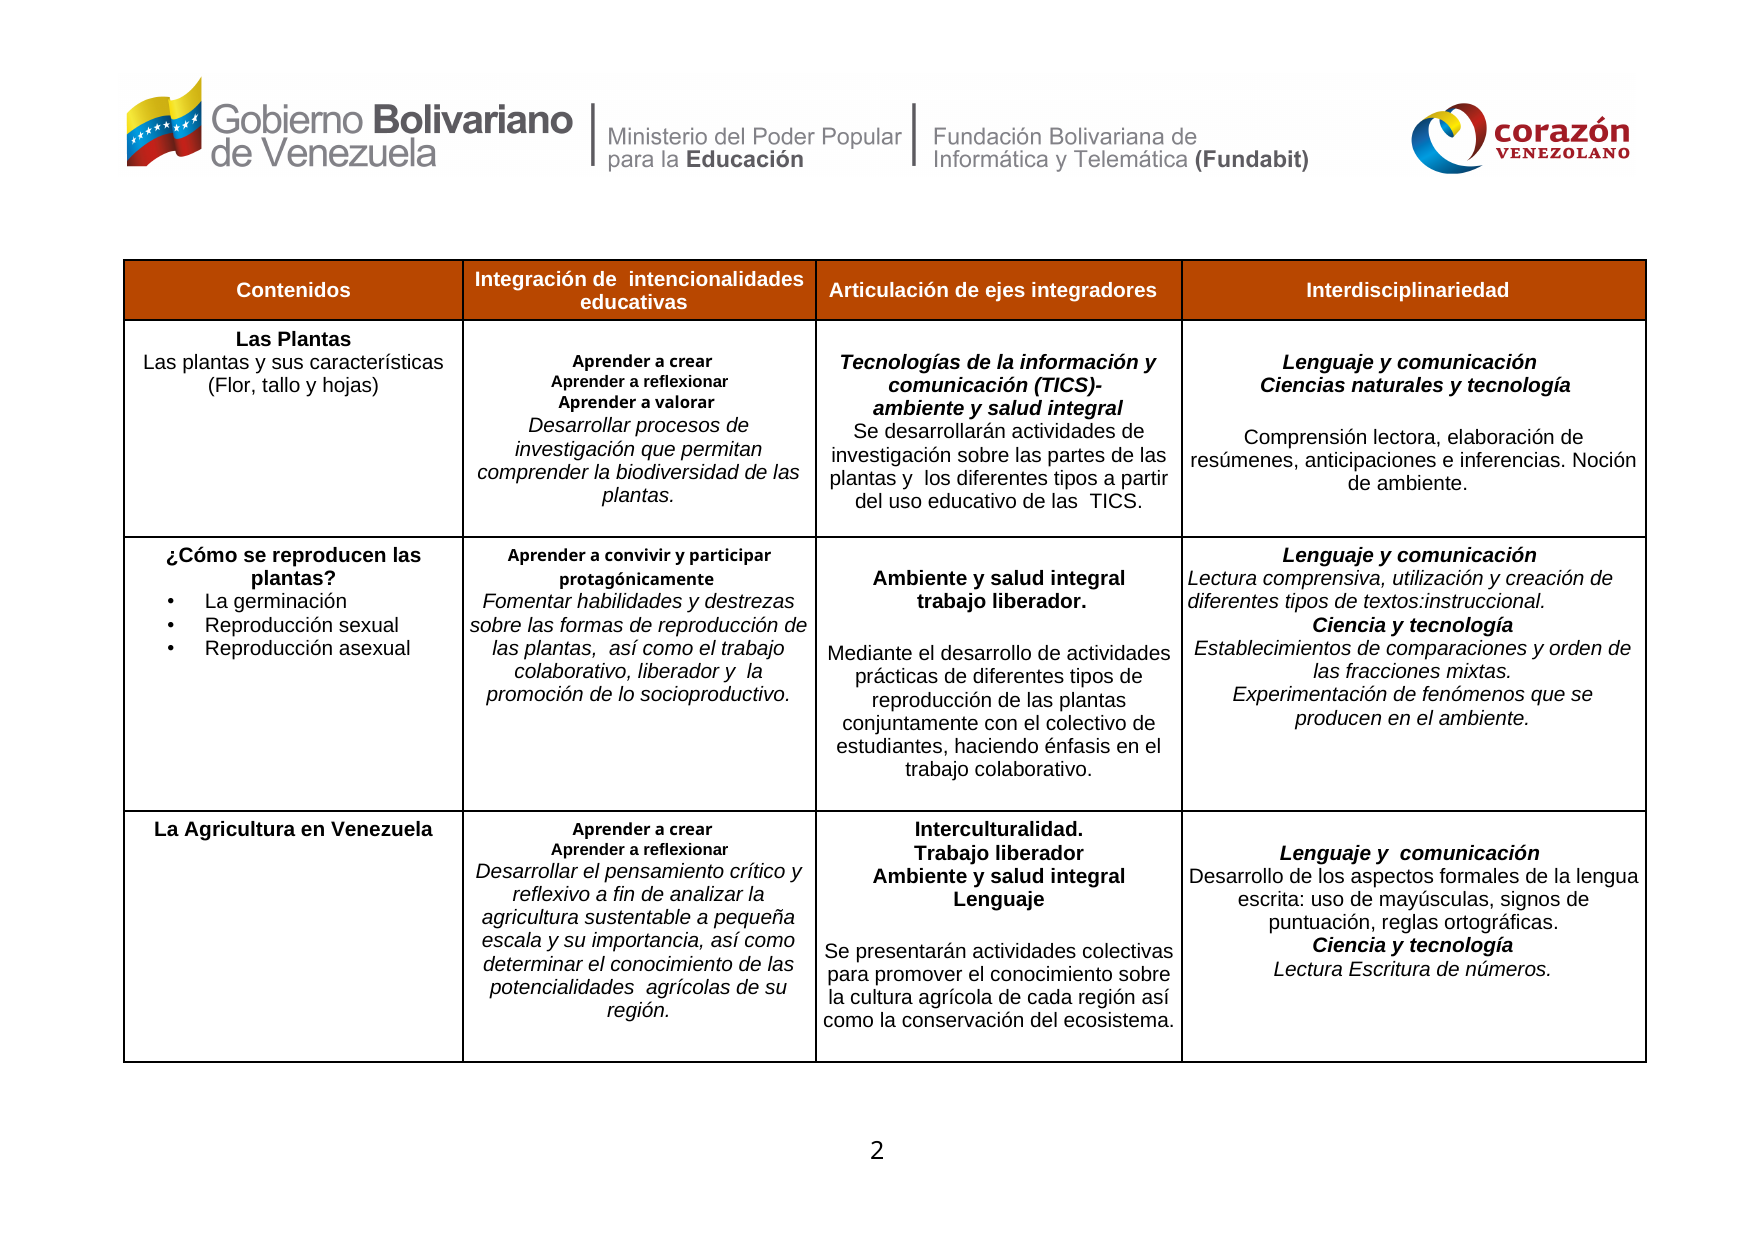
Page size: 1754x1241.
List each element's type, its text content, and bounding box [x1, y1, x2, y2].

table_cell Interculturalidad. Trabajo liberador Ambiente y salud integral Lenguaje Se presentarán actividades colectivas para promover el conocimiento sobre la cultura agrícola de cada región así como la conservación del ecosistema. [817, 812, 1181, 1061]
table_cell Lenguaje y comunicación Desarrollo de los aspectos formales de la lengua escrita: uso de mayúsculas, signos de puntuación, reglas ortográficas. Ciencia y tecnología Lectura Escritura de números. [1183, 812, 1645, 1061]
table_cell Aprender a crear Aprender a reflexionar Desarrollar el pensamiento crítico y reflexivo a fin de analizar la agricultura sustentable a pequeña escala y su importancia, así como determinar el conocimiento de las potencialidades agrícolas de su región. [464, 812, 815, 1061]
table_cell Ambiente y salud integral trabajo liberador. Mediante el desarrollo de actividades prácticas de diferentes tipos de reproducción de las plantas conjuntamente con el colectivo de estudiantes, haciendo énfasis en el trabajo colaborativo. [817, 538, 1181, 810]
table_header Contenidos [125, 261, 462, 319]
table_cell Tecnologías de la información y comunicación (TICS)- ambiente y salud integral Se desarrollarán actividades de investigación sobre las partes de las plantas y los diferentes tipos a partir del uso educativo de las TICS. [817, 321, 1181, 536]
table_cell La Agricultura en Venezuela [125, 812, 462, 1061]
table_cell Aprender a convivir y participar protagónicamente Fomentar habilidades y destrezas sobre las formas de reproducción de las plantas, así como el trabajo colaborativo, liberador y la promoción de lo socioproductivo. [464, 538, 815, 810]
table_cell Aprender a crear Aprender a reflexionar Aprender a valorar Desarrollar procesos de investigación que permitan comprender la biodiversidad de las plantas. [464, 321, 815, 536]
table_cell ¿Cómo se reproducen las plantas? La germinación Reproducción sexual Reproducción asexual [125, 538, 462, 810]
picture [118, 73, 1636, 177]
table_cell Las Plantas Las plantas y sus características (Flor, tallo y hojas) [125, 321, 462, 536]
table_header Articulación de ejes integradores [817, 261, 1181, 319]
table_header Integración de intencionalidades educativas [464, 261, 815, 319]
table_cell Lenguaje y comunicación Lectura comprensiva, utilización y creación de diferentes tipos de textos:instruccional. Ciencia y tecnología Establecimientos de comparaciones y orden de las fracciones mixtas. Experimentación de fenómenos que se producen en el ambiente. [1183, 538, 1645, 810]
table_header Interdisciplinariedad [1183, 261, 1645, 319]
table_cell Lenguaje y comunicación Ciencias naturales y tecnología Comprensión lectora, elaboración de resúmenes, anticipaciones e inferencias. Noción de ambiente. [1183, 321, 1645, 536]
